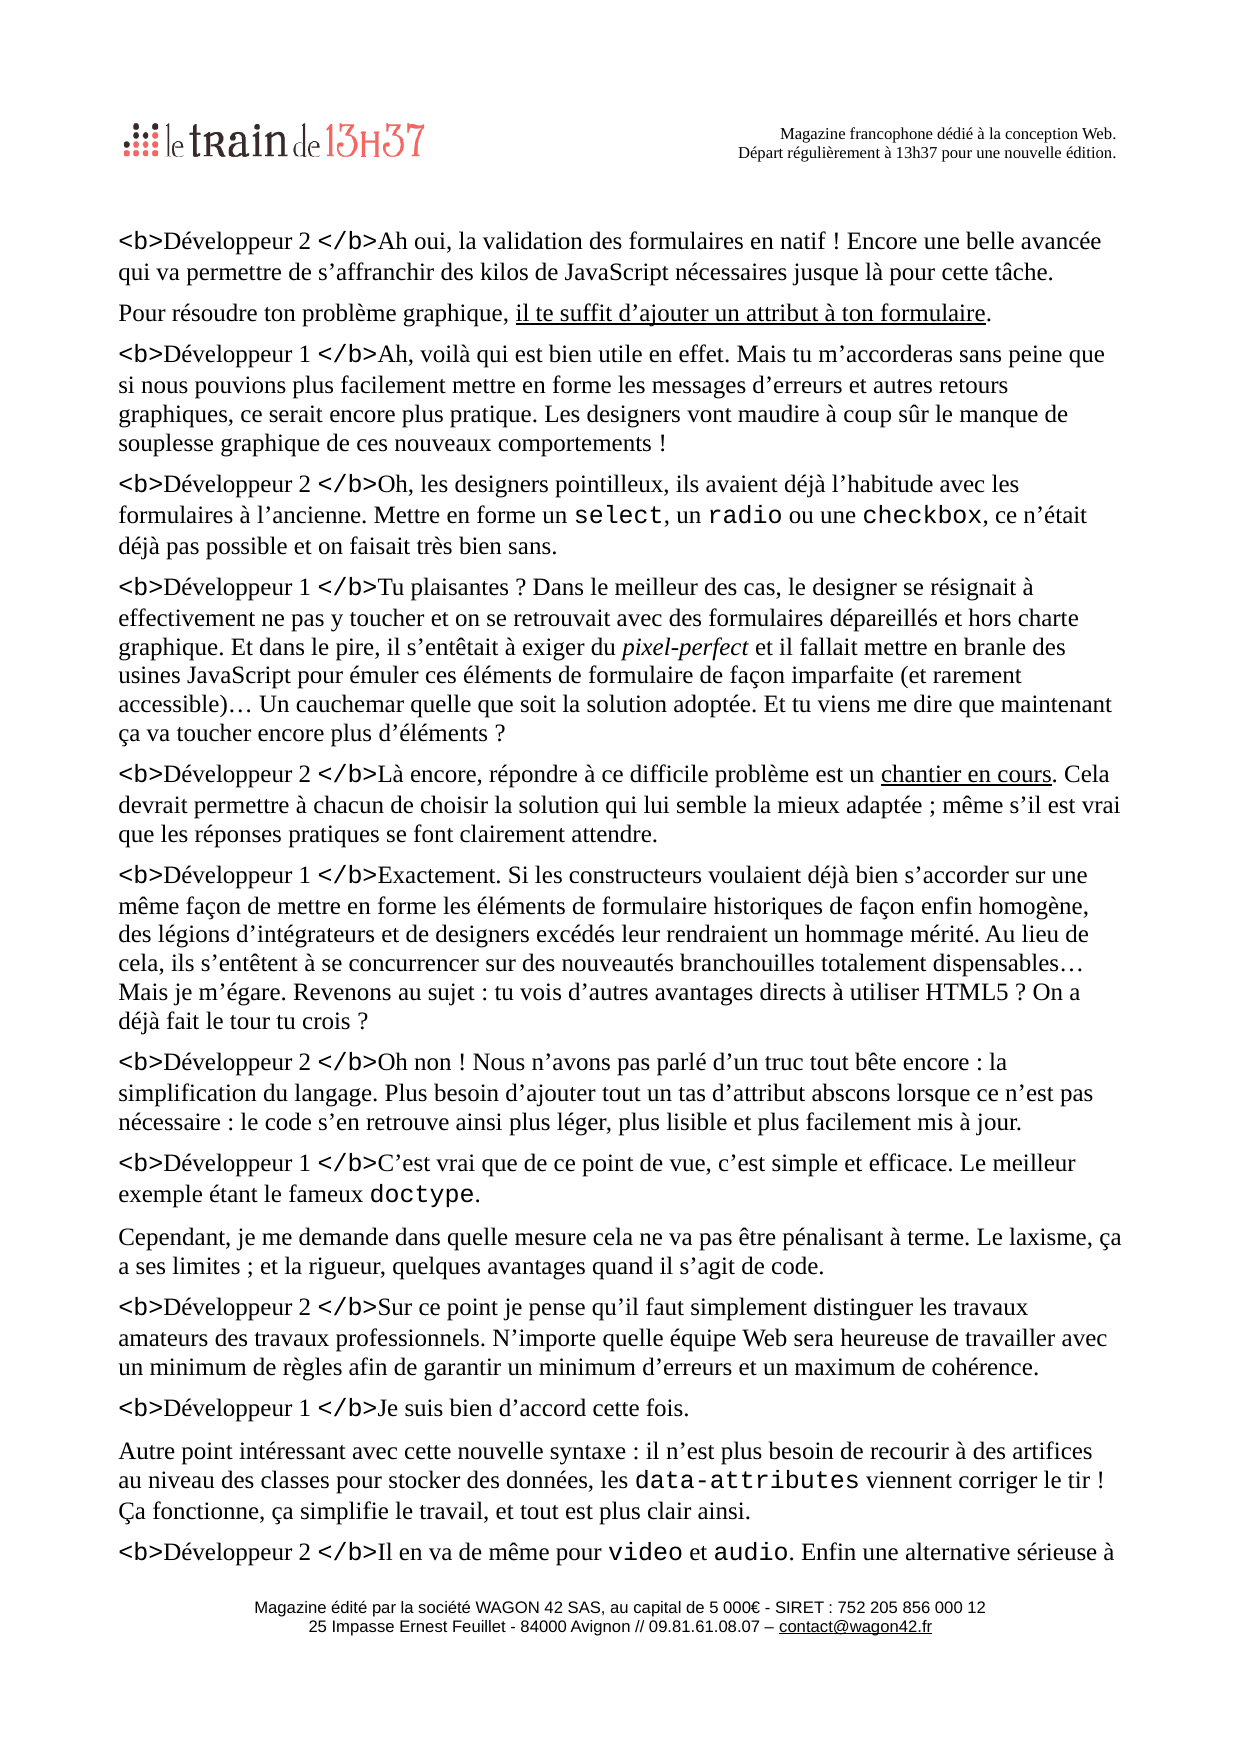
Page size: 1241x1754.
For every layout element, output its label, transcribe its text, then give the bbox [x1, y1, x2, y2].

text <b>Développeur 1 </b>Tu plaisantes ? Dans le meilleur des cas, le designer se résignait à effectivement ne pas y toucher et on se retrouvait avec des formulaires dépareillés et hors charte graphique. Et dans le pire, il s’entêtait à exiger du pixel-perfect et il fallait mettre en branle des usines JavaScript pour émuler ces éléments de formulaire de façon imparfaite (et rarement accessible)… Un cauchemar quelle que soit la solution adoptée. Et tu viens me dire que maintenant ça va toucher encore plus d’éléments ? [118, 572, 1122, 747]
text <b>Développeur 2 </b>Il en va de même pour video et audio. Enfin une alternative sérieuse à [118, 1537, 1122, 1568]
text <b>Développeur 2 </b>Là encore, répondre à ce difficile problème est un chantier en cours. Cela devrait permettre à chacun de choisir la solution qui lui semble la mieux adaptée ; même s’il est vrai que les réponses pratiques se font clairement attendre. [118, 759, 1122, 847]
text <b>Développeur 1 </b>Ah, voilà qui est bien utile en effet. Mais tu m’accorderas sans peine que si nous pouvions plus facilement mettre en forme les messages d’erreurs et autres retours graphiques, ce serait encore plus pratique. Les designers vont maudire à coup sûr le manque de souplesse graphique de ces nouveaux comportements ! [118, 339, 1122, 457]
picture [123, 123, 425, 157]
text Autre point intéressant avec cette nouvelle syntaxe : il n’est plus besoin de recourir à des artifices au niveau des classes pour stocker des données, les data-attributes viennent corriger le tir ! Ça fonctionne, ça simplifie le travail, et tout est plus clair ainsi. [118, 1436, 1122, 1524]
text <b>Développeur 1 </b>Exactement. Si les constructeurs voulaient déjà bien s’accorder sur une même façon de mettre en forme les éléments de formulaire historiques de façon enfin homogène, des légions d’intégrateurs et de designers excédés leur rendraient un hommage mérité. Au lieu de cela, ils s’entêtent à se concurrencer sur des nouveautés branchouilles totalement dispensables… Mais je m’égare. Revenons au sujet : tu vois d’autres avantages directs à utiliser HTML5 ? On a déjà fait le tour tu crois ? [118, 860, 1122, 1034]
text <b>Développeur 1 </b>Je suis bien d’accord cette fois. [118, 1393, 1122, 1424]
text <b>Développeur 2 </b>Oh, les designers pointilleux, ils avaient déjà l’habitude avec les formulaires à l’ancienne. Mettre en forme un select, un radio ou une checkbox, ce n’était déjà pas possible et on faisait très bien sans. [118, 469, 1122, 559]
text <b>Développeur 2 </b>Sur ce point je pense qu’il faut simplement distinguer les travaux amateurs des travaux professionnels. N’importe quelle équipe Web sera heureuse de travailler avec un minimum de règles afin de garantir un minimum d’erreurs et un maximum de cohérence. [118, 1292, 1122, 1380]
text Pour résoudre ton problème graphique, il te suffit d’ajouter un attribut à ton formulaire. [118, 298, 1122, 327]
text <b>Développeur 2 </b>Ah oui, la validation des formulaires en natif ! Encore une belle avancée qui va permettre de s’affranchir des kilos de JavaScript nécessaires jusque là pour cette tâche. [118, 226, 1122, 286]
text <b>Développeur 1 </b>C’est vrai que de ce point de vue, c’est simple et efficace. Le meilleur exemple étant le fameux doctype. [118, 1148, 1122, 1209]
text <b>Développeur 2 </b>Oh non ! Nous n’avons pas parlé d’un truc tout bête encore : la simplification du langage. Plus besoin d’ajouter tout un tas d’attribut abscons lorsque ce n’est pas nécessaire : le code s’en retrouve ainsi plus léger, plus lisible et plus facilement mis à jour. [118, 1047, 1122, 1135]
text Cependant, je me demande dans quelle mesure cela ne va pas être pénalisant à terme. Le laxisme, ça a ses limites ; et la rigueur, quelques avantages quand il s’agit de code. [118, 1222, 1122, 1279]
